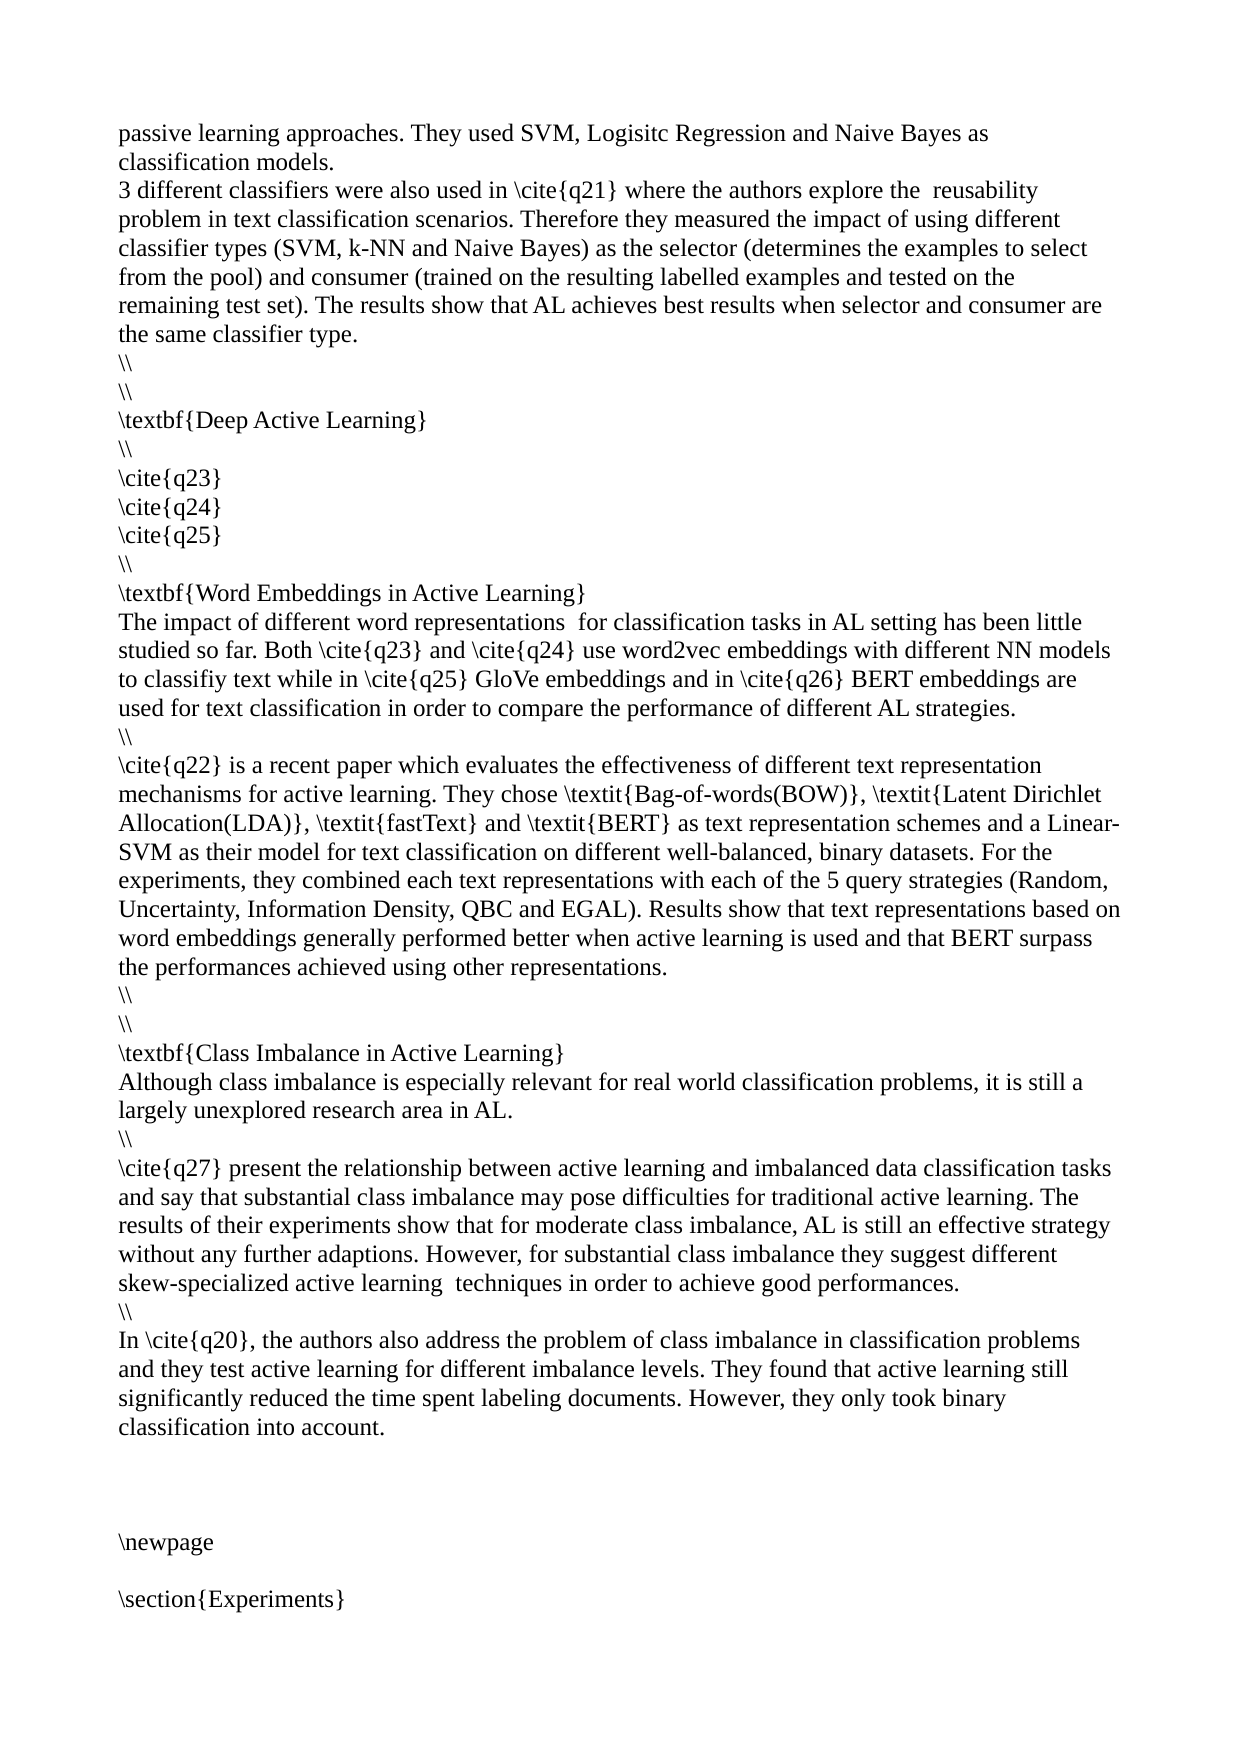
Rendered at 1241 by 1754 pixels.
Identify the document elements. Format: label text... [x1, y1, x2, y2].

text \newpage [118, 1527, 1122, 1556]
text \cite{q23} [118, 463, 1122, 492]
text In \cite{q20}, the authors also address the problem of class imbalance in classification problems and they test active learning for different imbalance levels. They found that active learning still significantly reduced the time spent labeling documents. However, they only took binary classification into account. [118, 1326, 1122, 1441]
text \section{Experiments} [118, 1584, 1122, 1613]
text \cite{q25} [118, 521, 1122, 549]
text \cite{q22} is a recent paper which evaluates the effectiveness of different text representation mechanisms for active learning. They chose \textit{Bag-of-words(BOW)}, \textit{Latent Dirichlet Allocation(LDA)}, \textit{fastText} and \textit{BERT} as text representation schemes and a Linear-SVM as their model for text classification on different well-balanced, binary datasets. For the experiments, they combined each text representations with each of the 5 query strategies (Random, Uncertainty, Information Density, QBC and EGAL). Results show that text representations based on word embeddings generally performed better when active learning is used and that BERT surpass the performances achieved using other representations. [118, 751, 1122, 981]
text The impact of different word representations for classification tasks in AL setting has been little studied so far. Both \cite{q23} and \cite{q24} use word2vec embeddings with different NN models to classifiy text while in \cite{q25} GloVe embeddings and in \cite{q26} BERT embeddings are used for text classification in order to compare the performance of different AL strategies. [118, 607, 1122, 722]
text passive learning approaches. They used SVM, Logisitc Regression and Naive Bayes as classification models. [118, 118, 1122, 176]
text \\ [118, 549, 1122, 578]
text Although class imbalance is especially relevant for real world classification problems, it is still a largely unexplored research area in AL. [118, 1067, 1122, 1124]
text \\ [118, 981, 1122, 1009]
text \\ [118, 1297, 1122, 1326]
text \\ [118, 1124, 1122, 1153]
text \textbf{Deep Active Learning} [118, 406, 1122, 434]
text \cite{q24} [118, 492, 1122, 521]
text \\ [118, 1009, 1122, 1038]
text \\ [118, 377, 1122, 406]
text \textbf{Word Embeddings in Active Learning} [118, 578, 1122, 607]
text \\ [118, 434, 1122, 463]
text \cite{q27} present the relationship between active learning and imbalanced data classification tasks and say that substantial class imbalance may pose difficulties for traditional active learning. The results of their experiments show that for moderate class imbalance, AL is still an effective strategy without any further adaptions. However, for substantial class imbalance they suggest different skew-specialized active learning techniques in order to achieve good performances. [118, 1153, 1122, 1297]
text \\ [118, 348, 1122, 377]
text \textbf{Class Imbalance in Active Learning} [118, 1038, 1122, 1067]
text 3 different classifiers were also used in \cite{q21} where the authors explore the reusability problem in text classification scenarios. Therefore they measured the impact of using different classifier types (SVM, k-NN and Naive Bayes) as the selector (determines the examples to select from the pool) and consumer (trained on the resulting labelled examples and tested on the remaining test set). The results show that AL achieves best results when selector and consumer are the same classifier type. [118, 176, 1122, 348]
text \\ [118, 722, 1122, 751]
